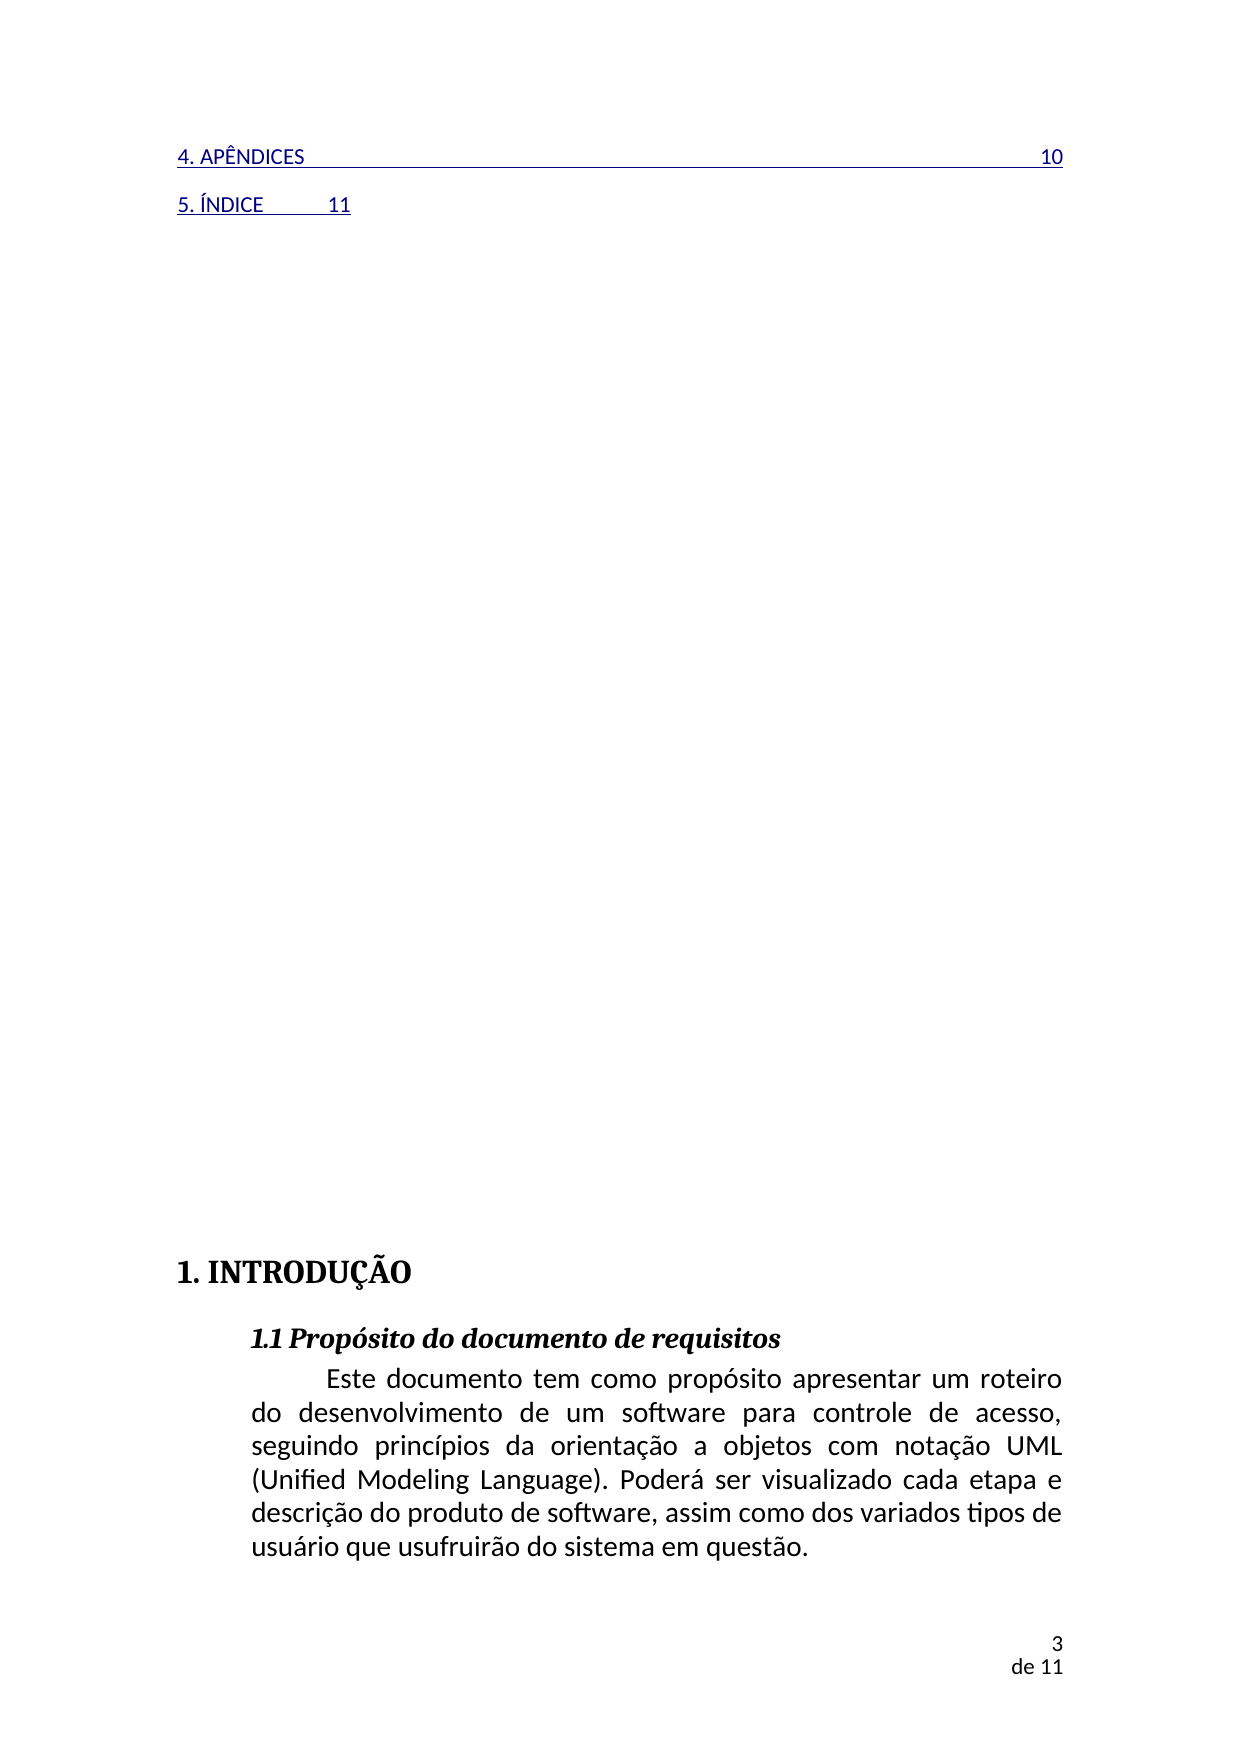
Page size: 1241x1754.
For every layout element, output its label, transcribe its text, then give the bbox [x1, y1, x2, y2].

text 4. APÊNDICES 10 [177, 148, 1063, 167]
text Este documento tem como propósito apresentar um roteiro do desenvolvimento de um software para controle de acesso, seguindo princípios da orientação a objetos com notação UML (Unified Modeling Language). Poderá ser visualizado cada etapa e descrição do produto de software, assim como dos variados tipos de usuário que usufruirão do sistema em questão. [251, 1367, 1063, 1564]
text 5. ÍNDICE 11 [177, 195, 1063, 218]
subtitle 1.1 Propósito do documento de requisitos [251, 1322, 1063, 1356]
subtitle 1. INTRODUÇÃO [177, 1253, 1063, 1291]
